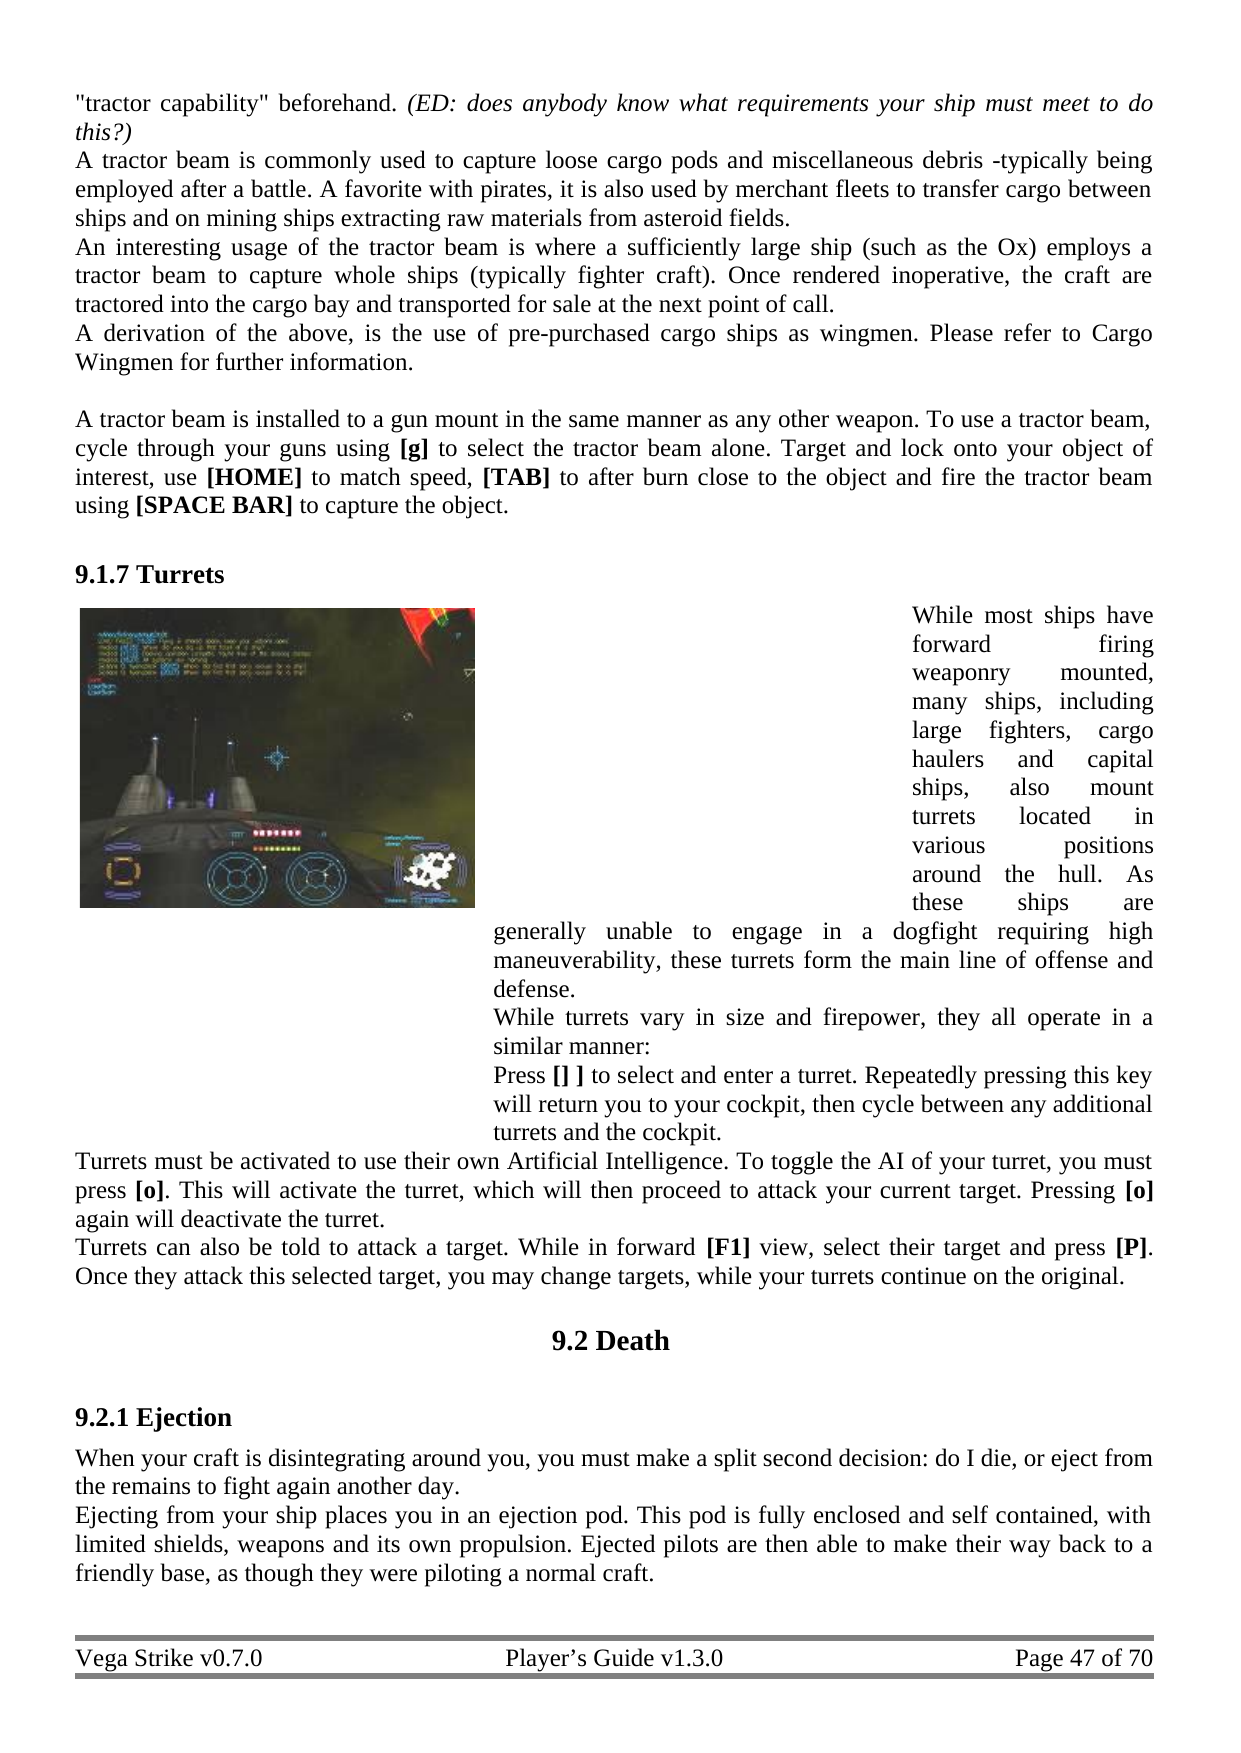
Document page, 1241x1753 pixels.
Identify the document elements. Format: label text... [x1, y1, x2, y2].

text When your craft is disintegrating around you, you must make a split second decision: do I die, or eject from the remains to fight again another day. [75, 1443, 1154, 1500]
picture [79, 608, 475, 909]
text While turrets vary in size and firepower, they all operate in a similar manner: [493, 1002, 1154, 1060]
text A derivation of the above, is the use of pre-purchased cargo ships as wingmen. Please refer to Cargo Wingmen for further information. [75, 318, 1154, 376]
subtitle 9.1.7 Turrets [75, 558, 1154, 589]
text Ejecting from your ship places you in an ejection pod. This pod is fully enclosed and self contained, with limited shields, weapons and its own propulsion. Ejected pilots are then able to make their way back to a friendly base, as though they were piloting a normal craft. [75, 1500, 1154, 1586]
text "tractor capability" beforehand. (ED: does anybody know what requirements your ship must meet to do this?) [75, 88, 1154, 146]
text A tractor beam is installed to a gun mount in the same manner as any other weapon. To use a tractor beam, cycle through your guns using [g] to select the tractor beam alone. Target and lock onto your object of interest, use [HOME] to match speed, [TAB] to after burn close to the object and fire the tractor beam using [SPACE BAR] to capture the object. [75, 404, 1154, 519]
text Press [] ] to select and enter a turret. Repeatedly pressing this key will return you to your cockpit, then cycle between any additional turrets and the cockpit. [493, 1060, 1154, 1146]
text 9.2 Death [75, 1323, 1154, 1391]
text An interesting usage of the tractor beam is where a sufficiently large ship (such as the Ox) employs a tractor beam to capture whole ships (typically fighter craft). Once rendered inoperative, the craft are tractored into the cargo bay and transported for sale at the next point of call. [75, 232, 1154, 318]
text Turrets can also be told to attack a target. While in forward [F1] view, select their target and press [P]. Once they attack this selected target, you may change targets, while your turrets continue on the original. [75, 1232, 1154, 1290]
subtitle 9.2.1 Ejection [75, 1401, 1154, 1432]
text Turrets must be activated to use their own Artificial Intelligence. To toggle the AI of your turret, you must press [o]. This will activate the turret, which will then proceed to attack your current target. Pressing [o] again will deactivate the turret. [75, 1146, 1154, 1232]
text A tractor beam is commonly used to capture loose cargo pods and miscellaneous debris -typically being employed after a battle. A favorite with pirates, it is also used by merchant fleets to transfer cargo between ships and on mining ships extracting raw materials from asteroid fields. [75, 146, 1154, 232]
text While most ships have forward firing weaponry mounted, many ships, including large fighters, cargo haulers and capital ships, also mount turrets located in various positions around the hull. As these ships are generally unable to engage in a dogfight requiring high maneuverability, these turrets form the main line of offense and defense. [493, 600, 1154, 1002]
